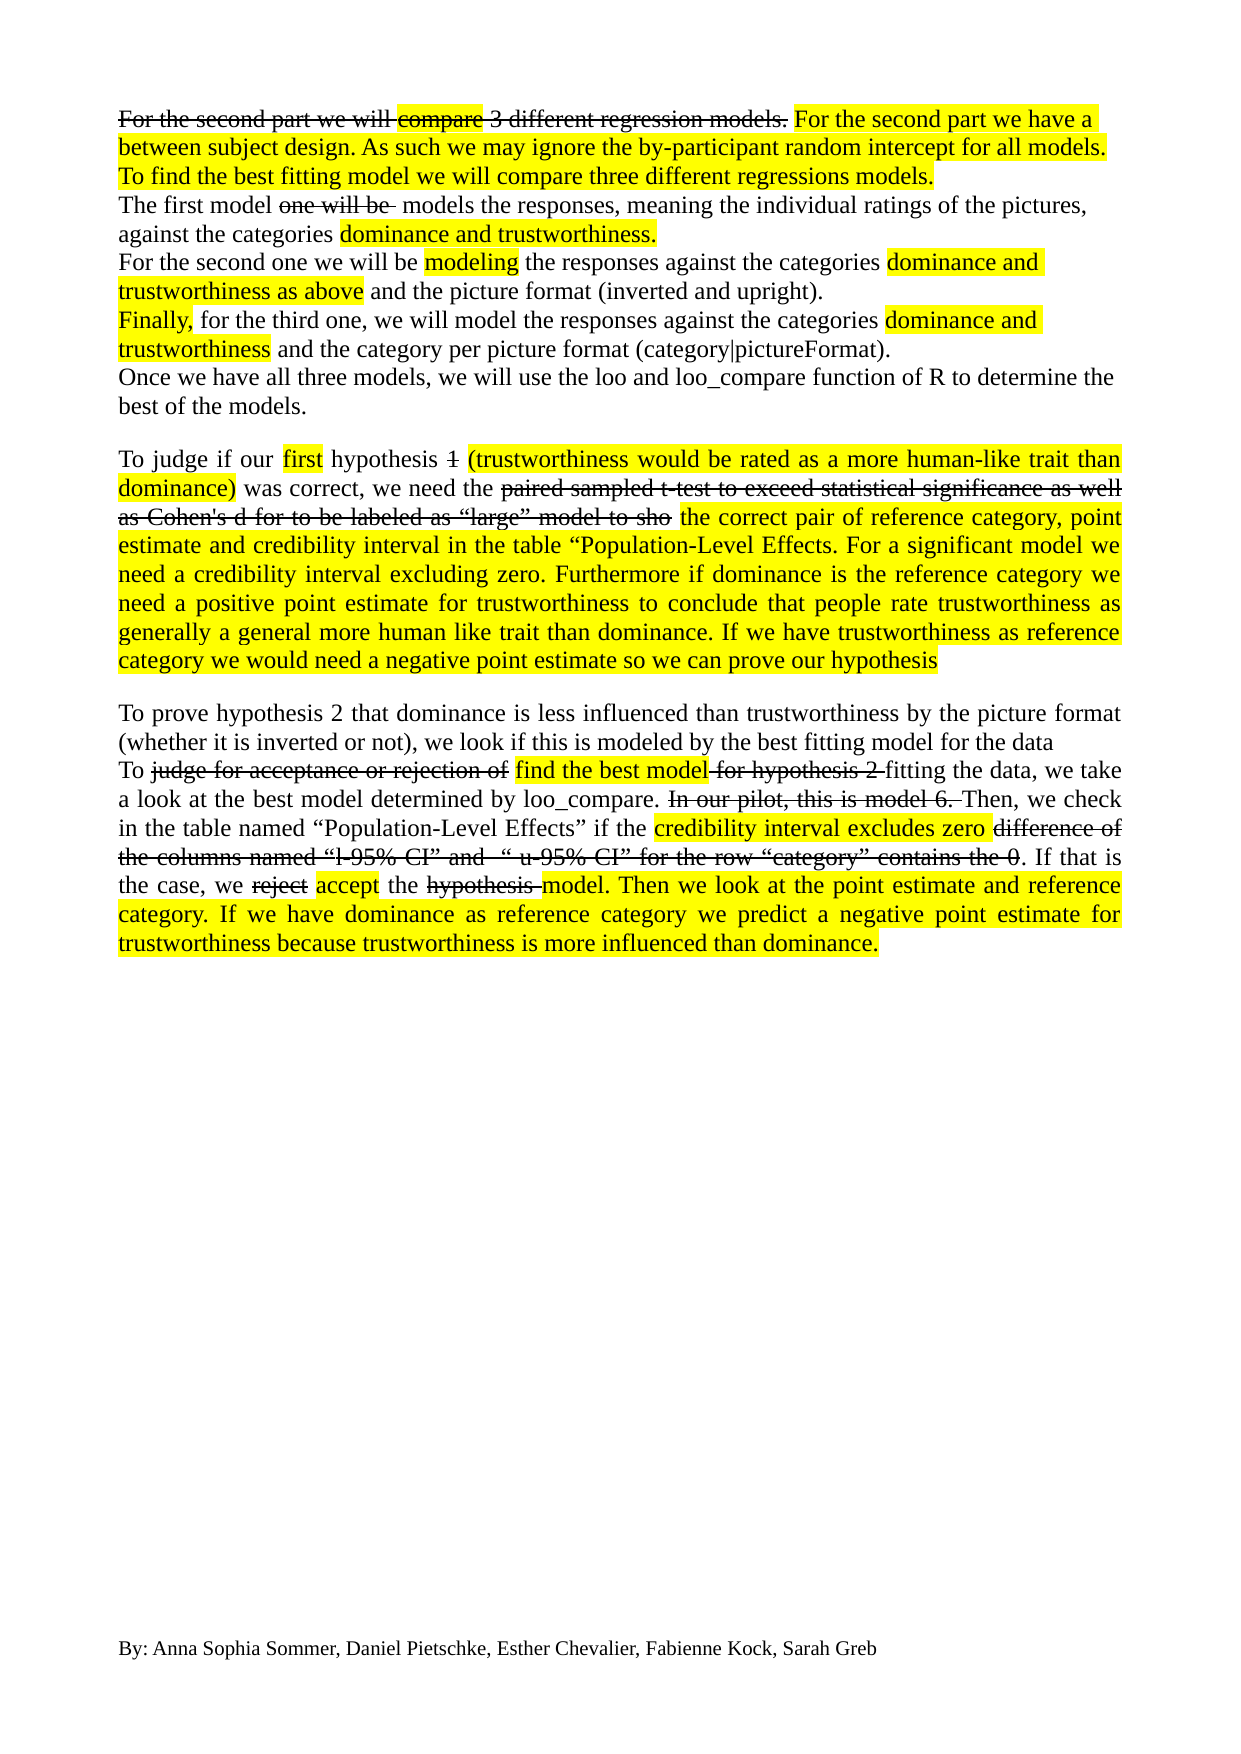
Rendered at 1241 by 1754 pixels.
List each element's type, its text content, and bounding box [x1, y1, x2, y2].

text For the second part we will compare 3 different regression models. For the second part we have a between subject design. As such we may ignore the by-participant random intercept for all models. [118, 104, 1122, 161]
text To prove hypothesis 2 that dominance is less influenced than trustworthiness by the picture format (whether it is inverted or not), we look if this is modeled by the best fitting model for the data [118, 698, 1122, 756]
text Once we have all three models, we will use the loo and loo_compare function of R to determine the best of the models. [118, 362, 1122, 420]
text For the second one we will be modeling the responses against the categories dominance and trustworthiness as above and the picture format (inverted and upright). [118, 247, 1122, 305]
text Finally, for the third one, we will model the responses against the categories dominance and trustworthiness and the category per picture format (category|pictureFormat). [118, 305, 1122, 362]
text To find the best fitting model we will compare three different regressions models. [118, 161, 1122, 190]
text To judge if our first hypothesis 1 (trustworthiness would be rated as a more human-like trait than dominance) was correct, we need the paired sampled t-test to exceed statistical significance as well as Cohen's d for to be labeled as “large” model to sho the correct pair of reference category, point estimate and credibility interval in the table “Population-Level Effects. For a significant model we need a credibility interval excluding zero. Furthermore if dominance is the reference category we need a positive point estimate for trustworthiness to conclude that people rate trustworthiness as generally a general more human like trait than dominance. If we have trustworthiness as reference category we would need a negative point estimate so we can prove our hypothesis [118, 444, 1122, 674]
text To judge for acceptance or rejection of find the best model for hypothesis 2 fitting the data, we take a look at the best model determined by loo_compare. In our pilot, this is model 6. Then, we check in the table named “Population-Level Effects” if the credibility interval excludes zero difference of the columns named “l-95% CI” and “ u-95% CI” for the row “category” contains the 0. If that is the case, we reject accept the hypothesis model. Then we look at the point estimate and reference category. If we have dominance as reference category we predict a negative point estimate for trustworthiness because trustworthiness is more influenced than dominance. [118, 756, 1122, 957]
text The first model one will be models the responses, meaning the individual ratings of the pictures, against the categories dominance and trustworthiness. [118, 190, 1122, 247]
